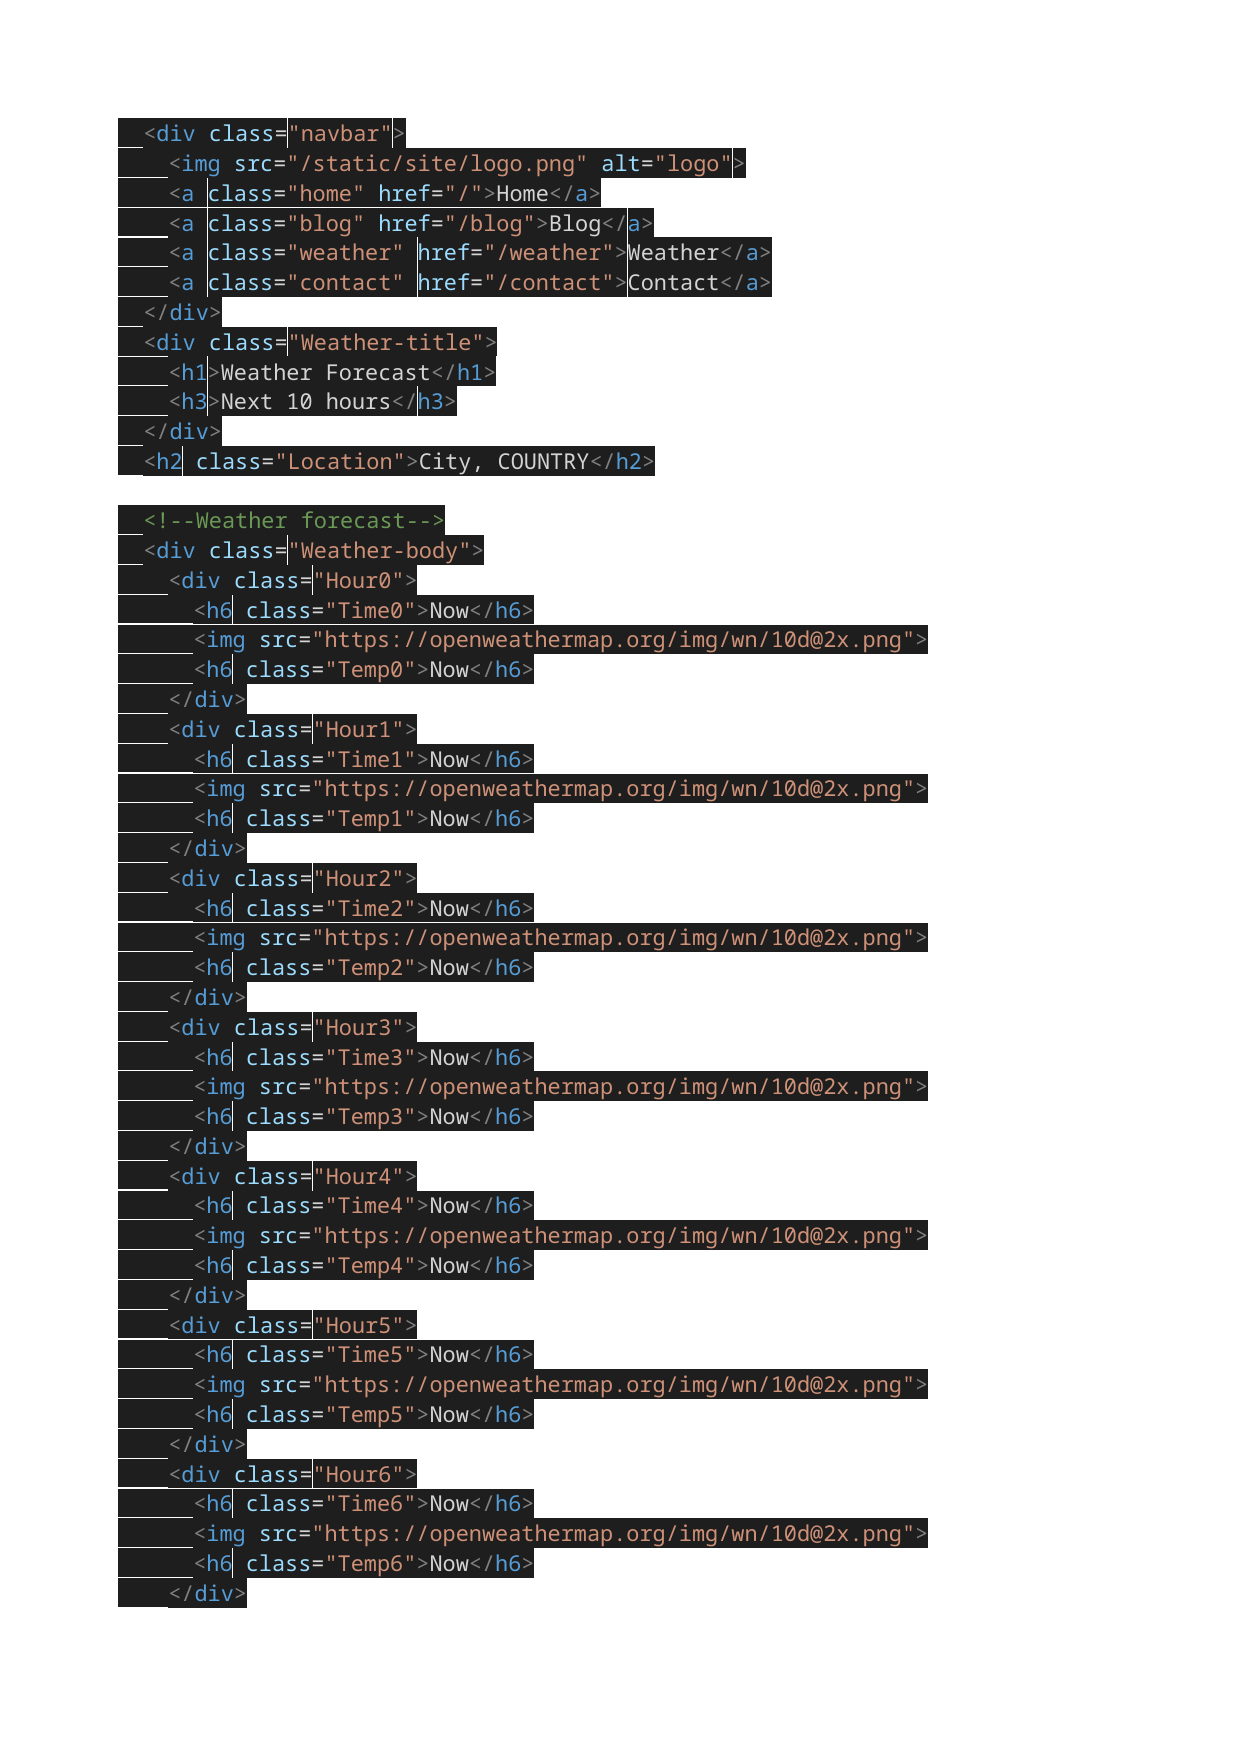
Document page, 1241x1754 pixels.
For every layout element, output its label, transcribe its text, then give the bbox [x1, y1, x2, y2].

text <h2 class="Location">City, COUNTRY</h2> [118, 446, 1122, 476]
text </div> [118, 416, 1122, 446]
text <h6 class="Temp2">Now</h6> [118, 952, 1122, 982]
text </div> [118, 297, 1122, 327]
text </div> [118, 833, 1122, 863]
text <img src="/static/site/logo.png" alt="logo"> [118, 148, 1122, 178]
text <h6 class="Time1">Now</h6> [118, 744, 1122, 773]
text <a class="home" href="/">Home</a> [118, 178, 1122, 207]
text <div class="Hour6"> [118, 1459, 1122, 1488]
text <!--Weather forecast--> [118, 505, 1122, 535]
text <h6 class="Time5">Now</h6> [118, 1339, 1122, 1369]
text </div> [118, 1578, 1122, 1608]
text <div class="Hour2"> [118, 863, 1122, 893]
text <h6 class="Temp3">Now</h6> [118, 1101, 1122, 1131]
text <div class="navbar"> [118, 118, 1122, 148]
text <div class="Hour3"> [118, 1012, 1122, 1042]
text </div> [118, 684, 1122, 714]
text <img src="https://openweathermap.org/img/wn/10d@2x.png"> [118, 1071, 1122, 1101]
text <h6 class="Temp1">Now</h6> [118, 803, 1122, 833]
text <h6 class="Time6">Now</h6> [118, 1488, 1122, 1518]
text </div> [118, 982, 1122, 1012]
text <img src="https://openweathermap.org/img/wn/10d@2x.png"> [118, 922, 1122, 952]
text <img src="https://openweathermap.org/img/wn/10d@2x.png"> [118, 773, 1122, 803]
text <div class="Hour4"> [118, 1161, 1122, 1191]
text <h6 class="Temp4">Now</h6> [118, 1250, 1122, 1280]
text <img src="https://openweathermap.org/img/wn/10d@2x.png"> [118, 1518, 1122, 1548]
text <h6 class="Time3">Now</h6> [118, 1042, 1122, 1071]
text </div> [118, 1280, 1122, 1310]
text <h6 class="Temp5">Now</h6> [118, 1399, 1122, 1429]
text <img src="https://openweathermap.org/img/wn/10d@2x.png"> [118, 624, 1122, 654]
text <div class="Hour1"> [118, 714, 1122, 744]
text <div class="Hour0"> [118, 565, 1122, 595]
text <img src="https://openweathermap.org/img/wn/10d@2x.png"> [118, 1220, 1122, 1250]
text <h3>Next 10 hours</h3> [118, 386, 1122, 416]
text <h6 class="Time4">Now</h6> [118, 1191, 1122, 1220]
text <h6 class="Temp0">Now</h6> [118, 654, 1122, 684]
text <img src="https://openweathermap.org/img/wn/10d@2x.png"> [118, 1369, 1122, 1399]
text </div> [118, 1429, 1122, 1459]
text </div> [118, 1131, 1122, 1161]
text <a class="contact" href="/contact">Contact</a> [118, 267, 1122, 297]
text <h1>Weather Forecast</h1> [118, 356, 1122, 386]
text <a class="weather" href="/weather">Weather</a> [118, 237, 1122, 267]
text <h6 class="Time0">Now</h6> [118, 595, 1122, 624]
text <div class="Weather-title"> [118, 327, 1122, 356]
text <h6 class="Time2">Now</h6> [118, 893, 1122, 922]
text <div class="Hour5"> [118, 1310, 1122, 1339]
text <h6 class="Temp6">Now</h6> [118, 1548, 1122, 1578]
text <a class="blog" href="/blog">Blog</a> [118, 207, 1122, 237]
text <div class="Weather-body"> [118, 535, 1122, 565]
